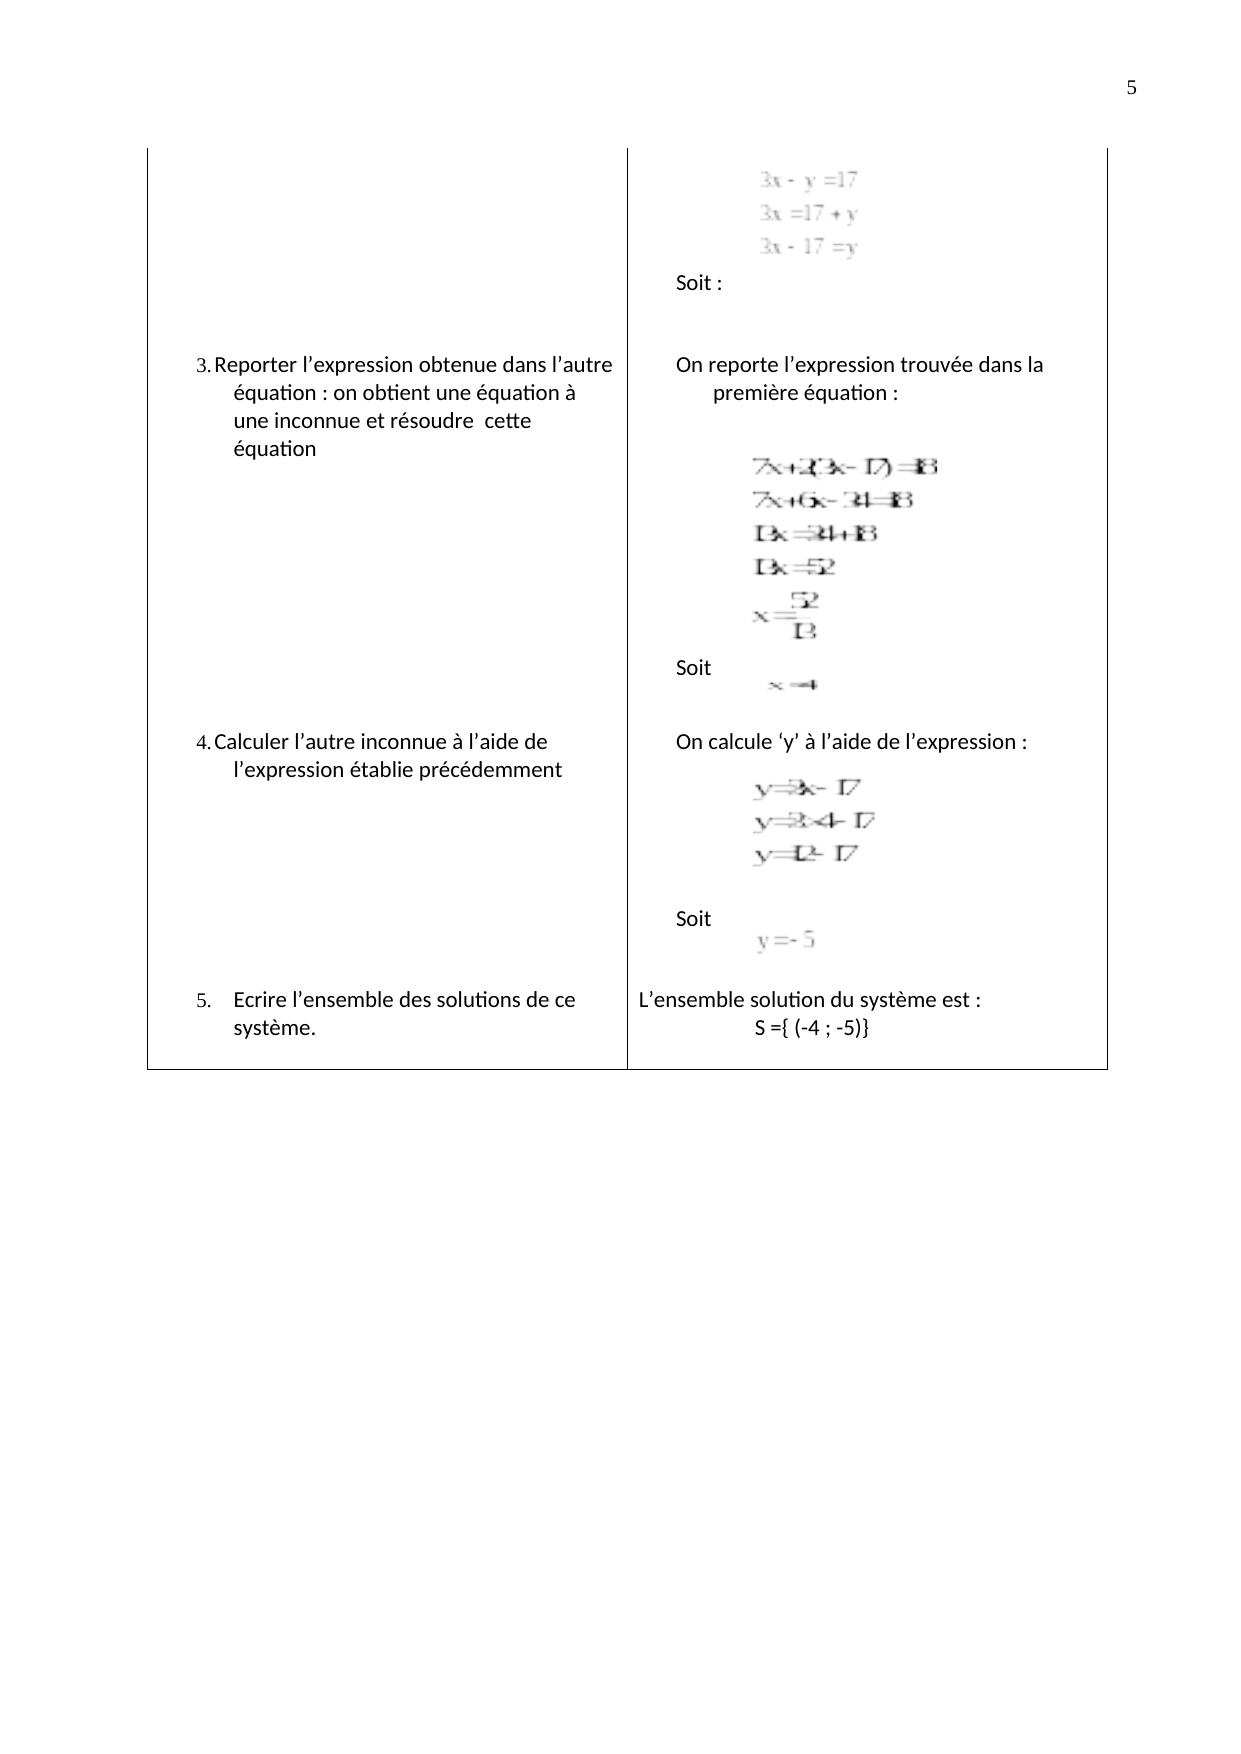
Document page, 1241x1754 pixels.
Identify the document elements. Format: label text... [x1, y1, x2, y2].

table_cell Reporter l’expression obtenue dans l’autre équation : on obtient une équation à une inconnue et résoudre cette équation [148, 350, 627, 727]
table_cell [148, 148, 627, 350]
table_cell Ecrire l’ensemble des solutions de ce système. [148, 985, 627, 1069]
table_cell Soit : [628, 148, 1107, 350]
table_cell L’ensemble solution du système est : S ={ (-4 ; -5)} [628, 985, 1107, 1069]
table_cell On reporte l’expression trouvée dans la première équation : Soit [628, 350, 1107, 727]
table_cell On calcule ‘y’ à l’aide de l’expression : Soit [628, 727, 1107, 985]
table_cell Calculer l’autre inconnue à l’aide de l’expression établie précédemment [148, 727, 627, 985]
